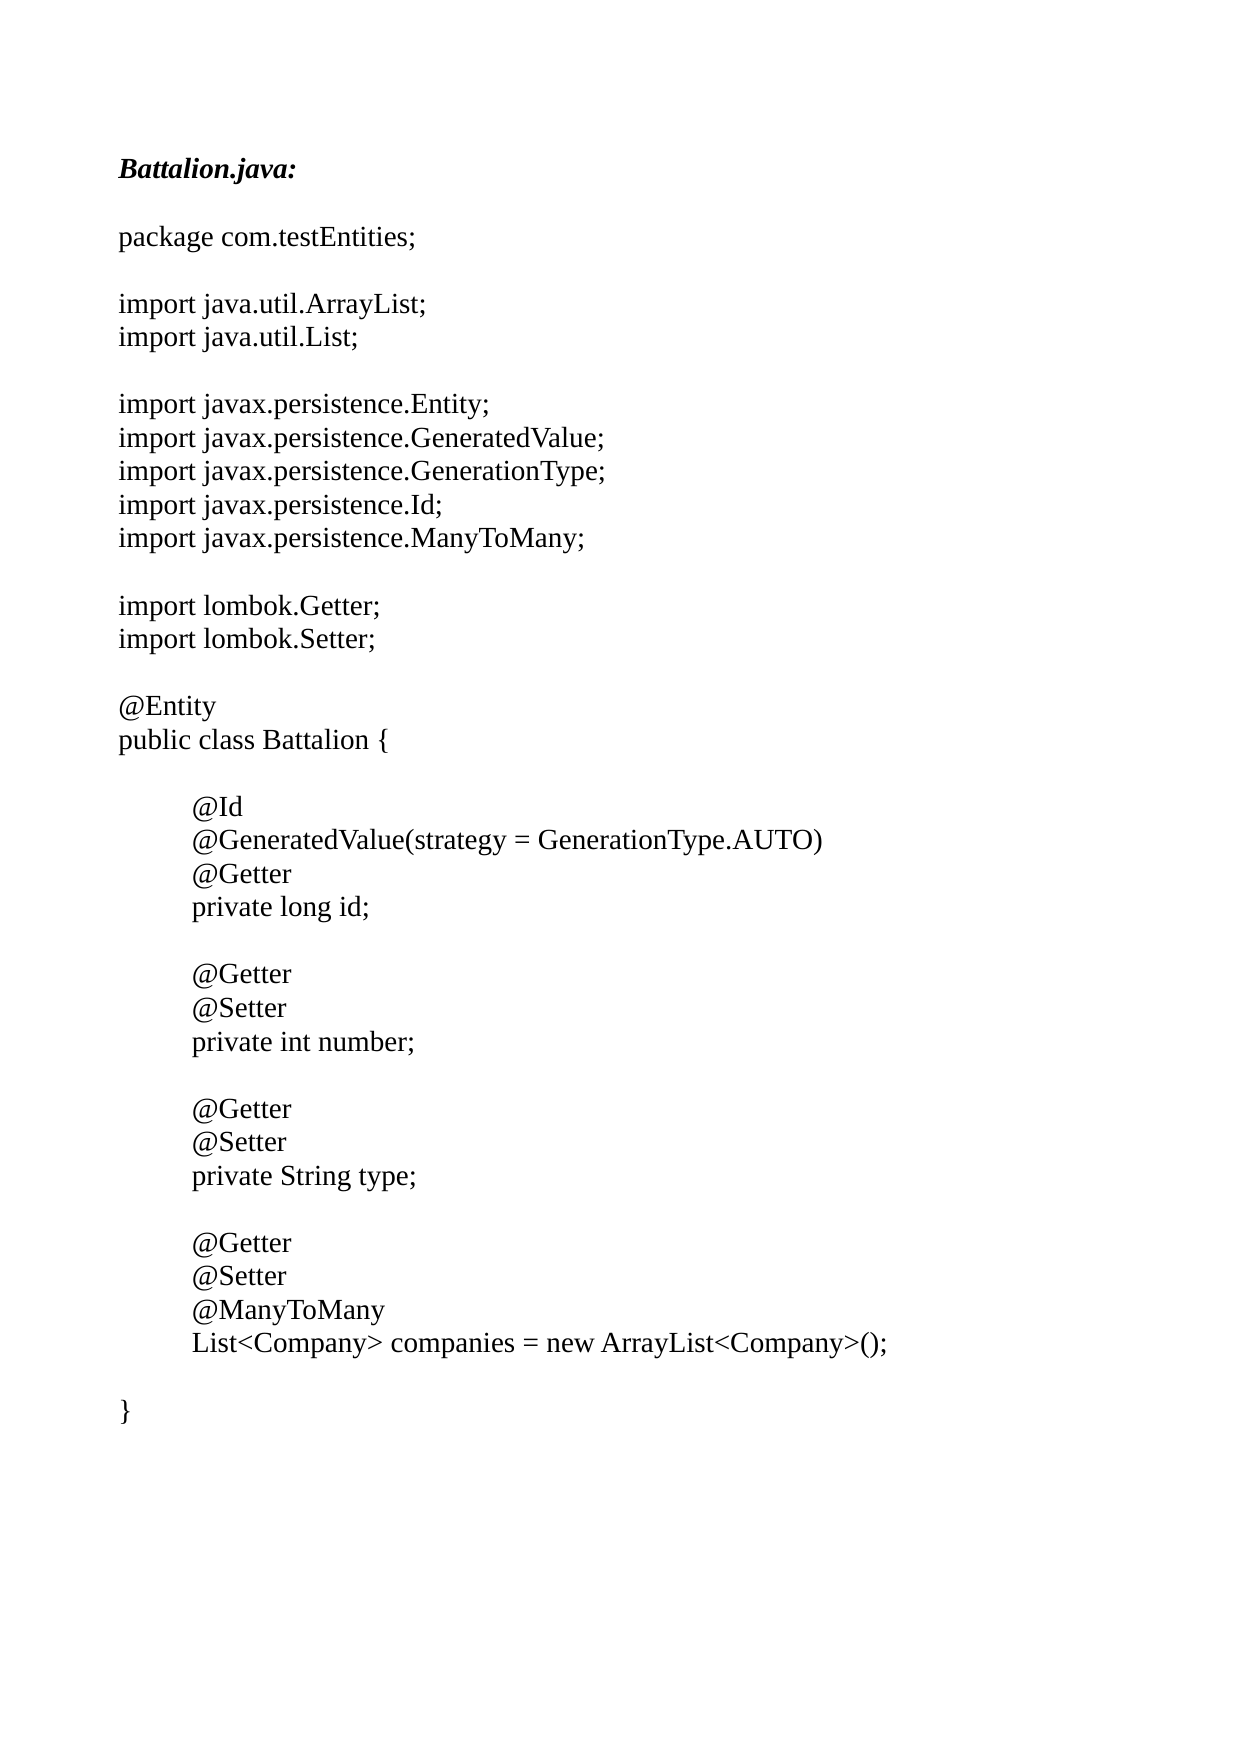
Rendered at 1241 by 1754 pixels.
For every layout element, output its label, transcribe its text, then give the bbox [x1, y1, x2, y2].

text @Entity [118, 688, 1122, 722]
text @Getter [118, 1091, 1122, 1124]
text @Setter [118, 1124, 1122, 1158]
text Battalion.java: [118, 152, 1122, 185]
text import javax.persistence.ManyToMany; [118, 521, 1122, 554]
text @Setter [118, 990, 1122, 1024]
text @GeneratedValue(strategy = GenerationType.AUTO) [118, 822, 1122, 856]
text package com.testEntities; [118, 219, 1122, 252]
text import lombok.Getter; [118, 588, 1122, 621]
text import java.util.ArrayList; [118, 286, 1122, 319]
text private int number; [118, 1024, 1122, 1057]
text import lombok.Setter; [118, 621, 1122, 655]
text import javax.persistence.GenerationType; [118, 453, 1122, 487]
text private String type; [118, 1158, 1122, 1191]
text List<Company> companies = new ArrayList<Company>(); [118, 1326, 1122, 1359]
text } [118, 1393, 1122, 1426]
text @Getter [118, 957, 1122, 990]
text import javax.persistence.GeneratedValue; [118, 420, 1122, 453]
text import javax.persistence.Id; [118, 487, 1122, 521]
text import java.util.List; [118, 319, 1122, 353]
text @ManyToMany [118, 1292, 1122, 1326]
text @Setter [118, 1258, 1122, 1292]
text public class Battalion { [118, 722, 1122, 755]
text private long id; [118, 889, 1122, 923]
text @Getter [118, 1225, 1122, 1258]
text @Id [118, 789, 1122, 822]
text import javax.persistence.Entity; [118, 386, 1122, 420]
text @Getter [118, 856, 1122, 889]
